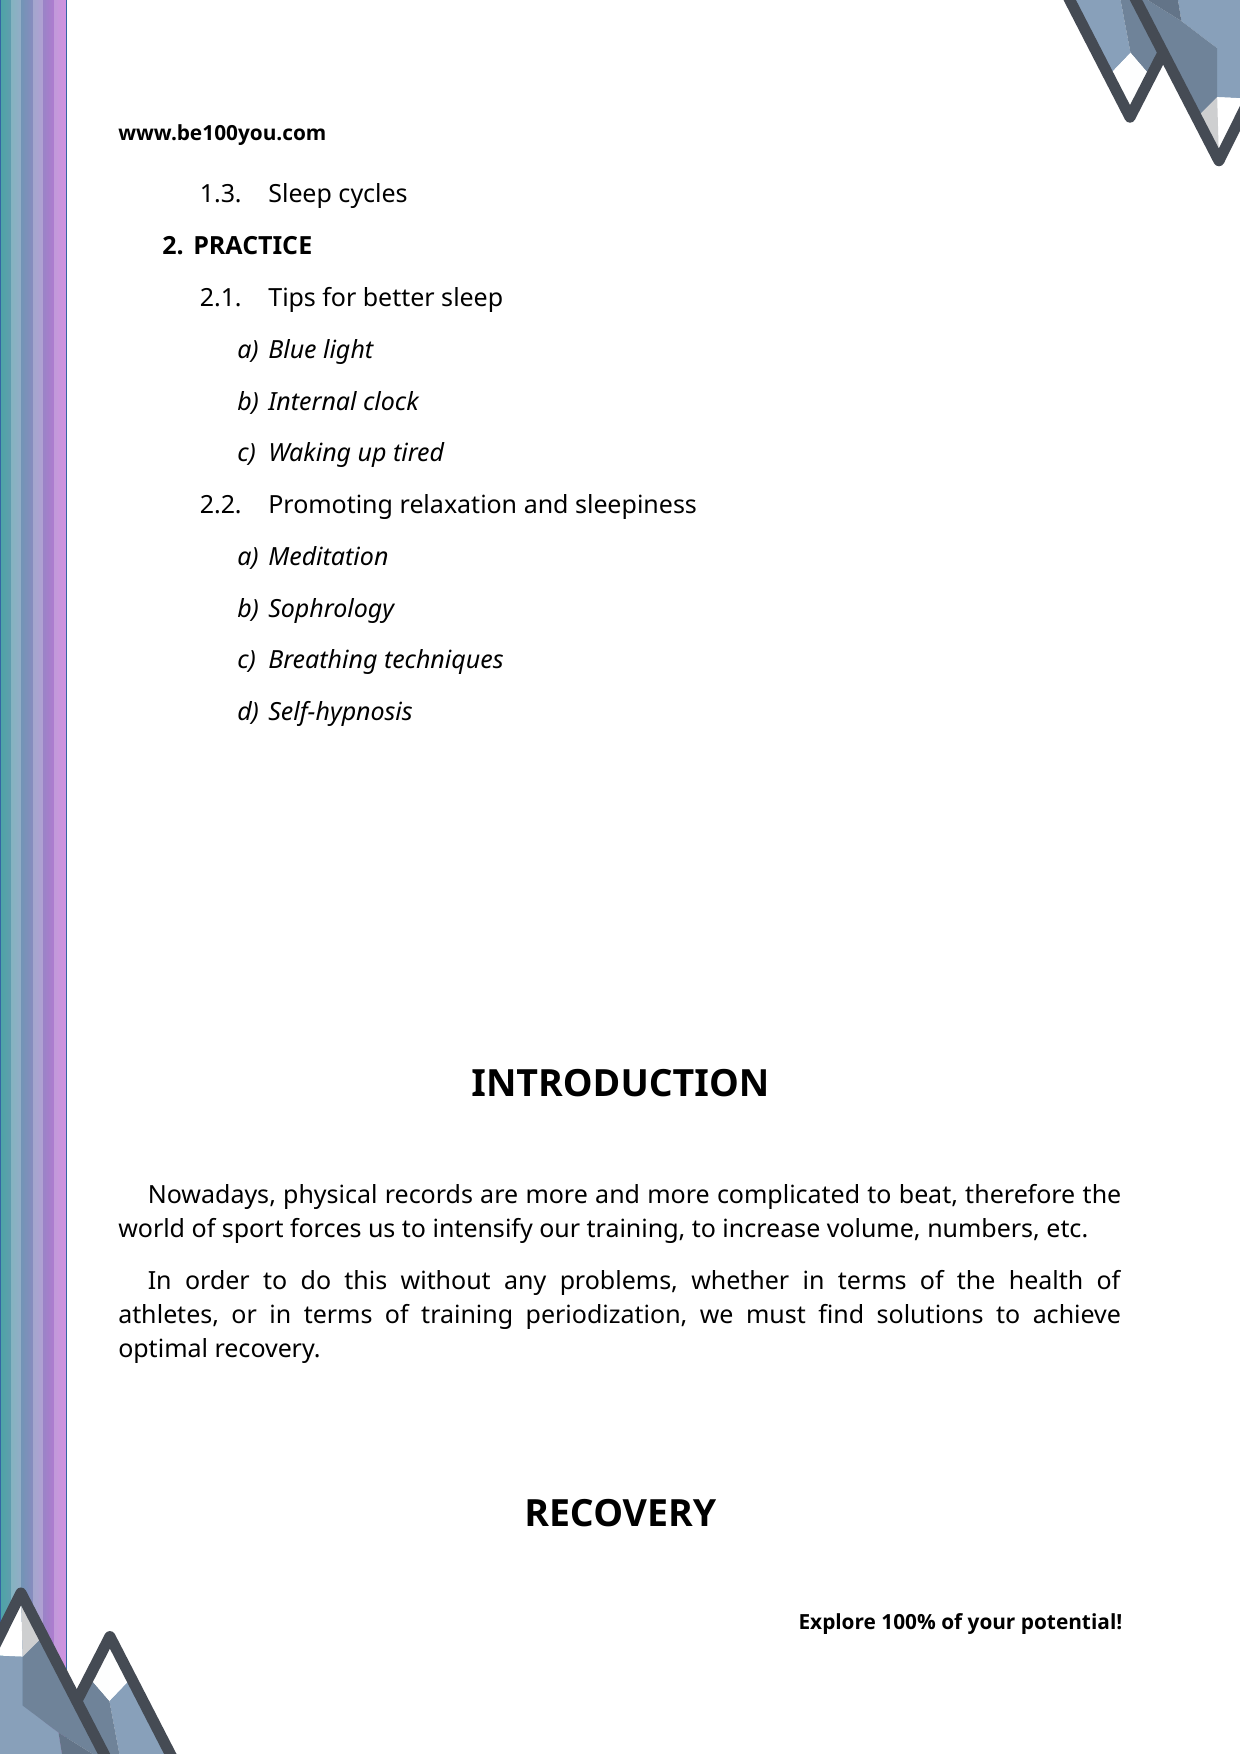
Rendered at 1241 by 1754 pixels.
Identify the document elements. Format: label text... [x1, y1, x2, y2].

text In order to do this without any problems, whether in terms of the health of athletes, or in terms of training periodization, we must find solutions to achieve optimal recovery. [118, 1262, 1122, 1365]
list Waking up tired [231, 435, 1122, 469]
list Internal clock [231, 383, 1122, 417]
list Breathing techniques [231, 642, 1122, 676]
list Self-hypnosis [231, 694, 1122, 728]
list Promoting relaxation and sleepiness [193, 487, 1122, 521]
list Sleep cycles [193, 176, 1122, 210]
list Blue light [231, 331, 1122, 365]
text RECOVERY [118, 1486, 1122, 1537]
list Sophrology [231, 590, 1122, 624]
text INTRODUCTION [118, 1056, 1122, 1107]
text Nowadays, physical records are more and more complicated to beat, therefore the world of sport forces us to intensify our training, to increase volume, numbers, etc. [118, 1177, 1122, 1245]
list Tips for better sleep [193, 279, 1122, 314]
list PRACTICE [156, 228, 1122, 262]
list Meditation [231, 538, 1122, 572]
